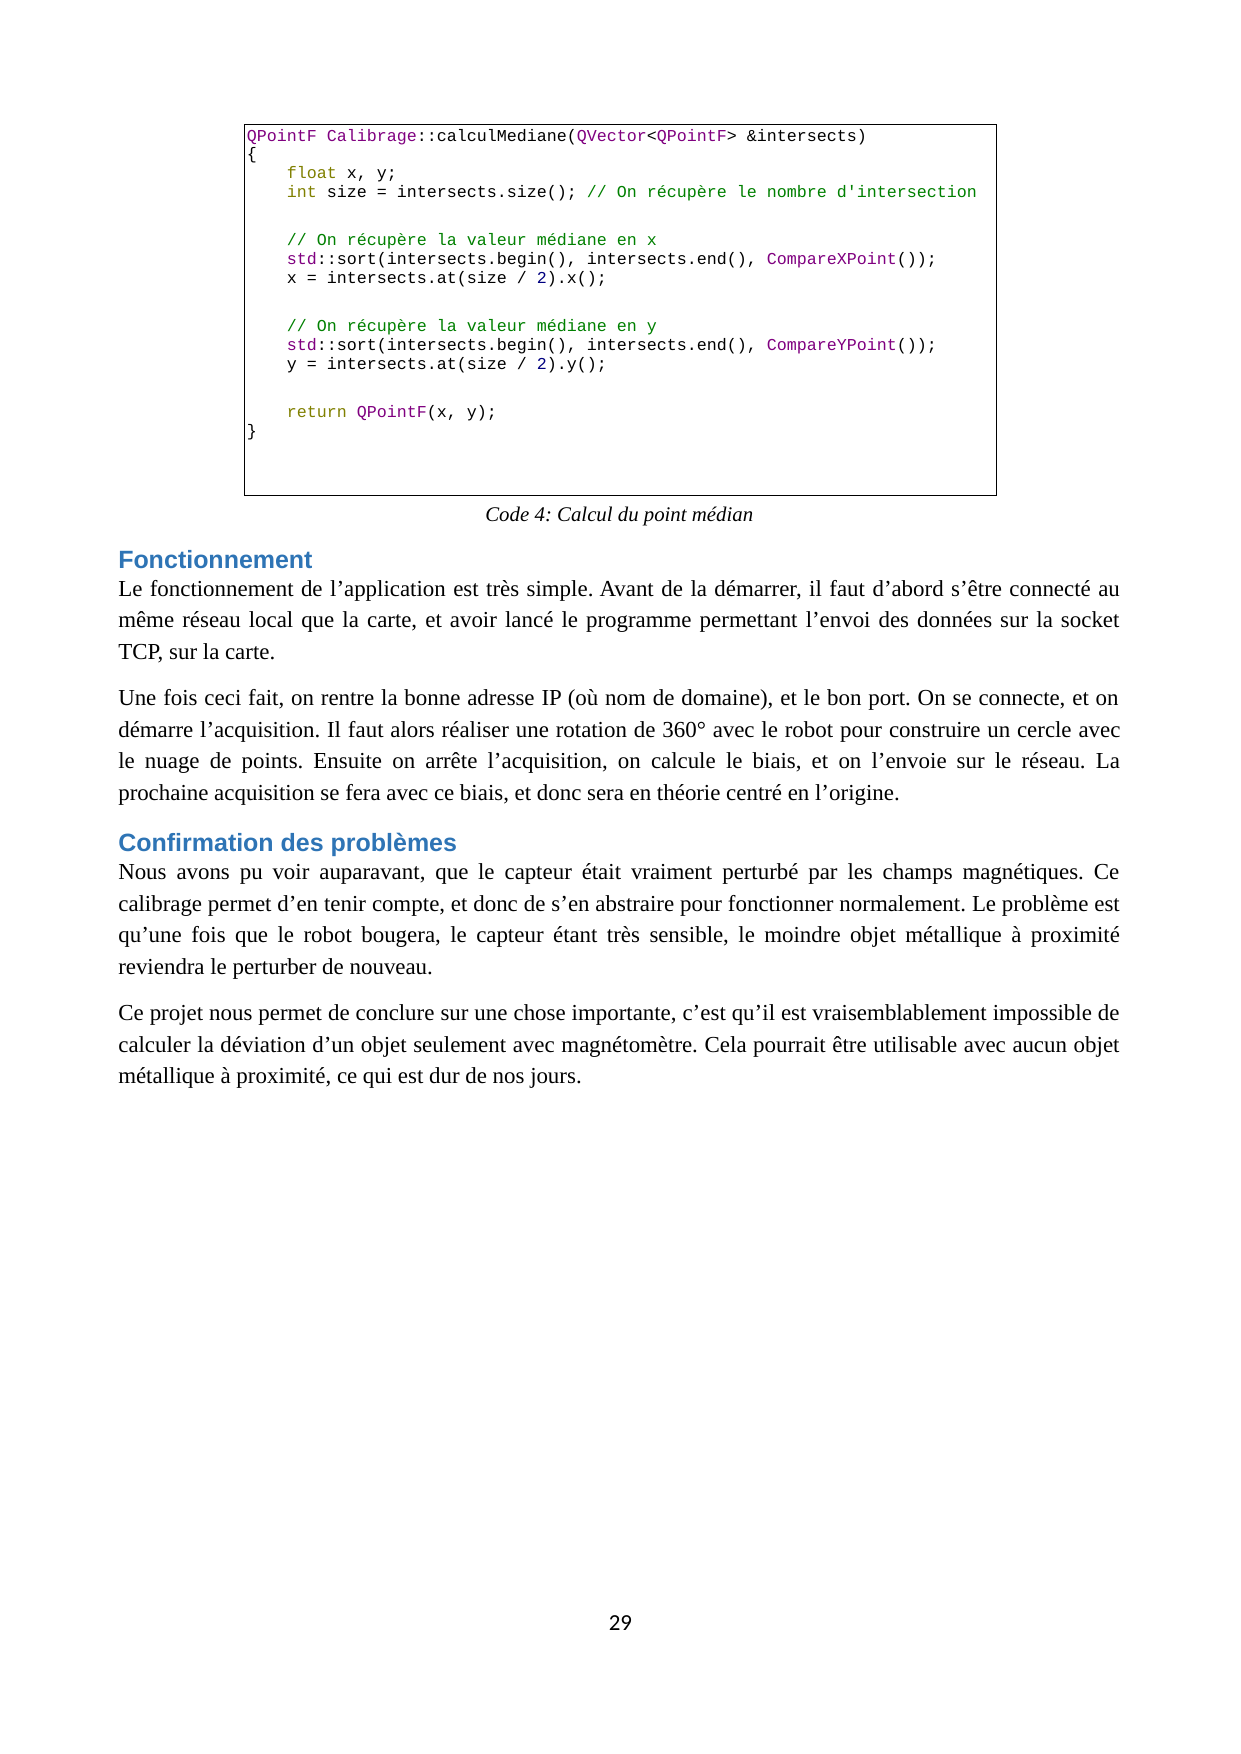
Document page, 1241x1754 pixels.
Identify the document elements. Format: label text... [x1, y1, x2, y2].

text y = intersects.at(size / 2).y(); [247, 356, 993, 374]
text // On récupère la valeur médiane en x [247, 232, 993, 251]
text return QPointF(x, y); [247, 404, 993, 423]
text Le fonctionnement de l’application est très simple. Avant de la démarrer, il faut d’abord s’être connecté au même réseau local que la carte, et avoir lancé le programme permettant l’envoi des données sur la socket TCP, sur la carte. [118, 575, 1122, 664]
text Code 4: Calcul du point médian [237, 137, 1003, 526]
text x = intersects.at(size / 2).x(); [247, 270, 993, 288]
subtitle Confirmation des problèmes [118, 828, 1122, 857]
subtitle Fonctionnement [118, 118, 1122, 574]
text // On récupère la valeur médiane en y [247, 318, 993, 337]
text std::sort(intersects.begin(), intersects.end(), CompareYPoint()); [247, 337, 993, 356]
text Nous avons pu voir auparavant, que le capteur était vraiment perturbé par les champs magnétiques. Ce calibrage permet d’en tenir compte, et donc de s’en abstraire pour fonctionner normalement. Le problème est qu’une fois que le robot bougera, le capteur étant très sensible, le moindre objet métallique à proximité reviendra le perturber de nouveau. [118, 858, 1122, 979]
text int size = intersects.size(); // On récupère le nombre d'intersection [247, 184, 993, 202]
text Ce projet nous permet de conclure sur une chose importante, c’est qu’il est vraisemblablement impossible de calculer la déviation d’un objet seulement avec magnétomètre. Cela pourrait être utilisable avec aucun objet métallique à proximité, ce qui est dur de nos jours. [118, 999, 1122, 1089]
text } [247, 423, 993, 442]
text { [247, 146, 993, 165]
text std::sort(intersects.begin(), intersects.end(), CompareXPoint()); [247, 251, 993, 270]
text QPointF Calibrage::calculMediane(QVector<QPointF> &intersects) [247, 127, 993, 146]
text float x, y; [247, 165, 993, 184]
text Une fois ceci fait, on rentre la bonne adresse IP (où nom de domaine), et le bon port. On se connecte, et on démarre l’acquisition. Il faut alors réaliser une rotation de 360° avec le robot pour construire un cercle avec le nuage de points. Ensuite on arrête l’acquisition, on calcule le biais, et on l’envoie sur le réseau. La prochaine acquisition se fera avec ce biais, et donc sera en théorie centré en l’origine. [118, 684, 1122, 805]
text Code 4: Calcul du point médian [245, 125, 996, 495]
